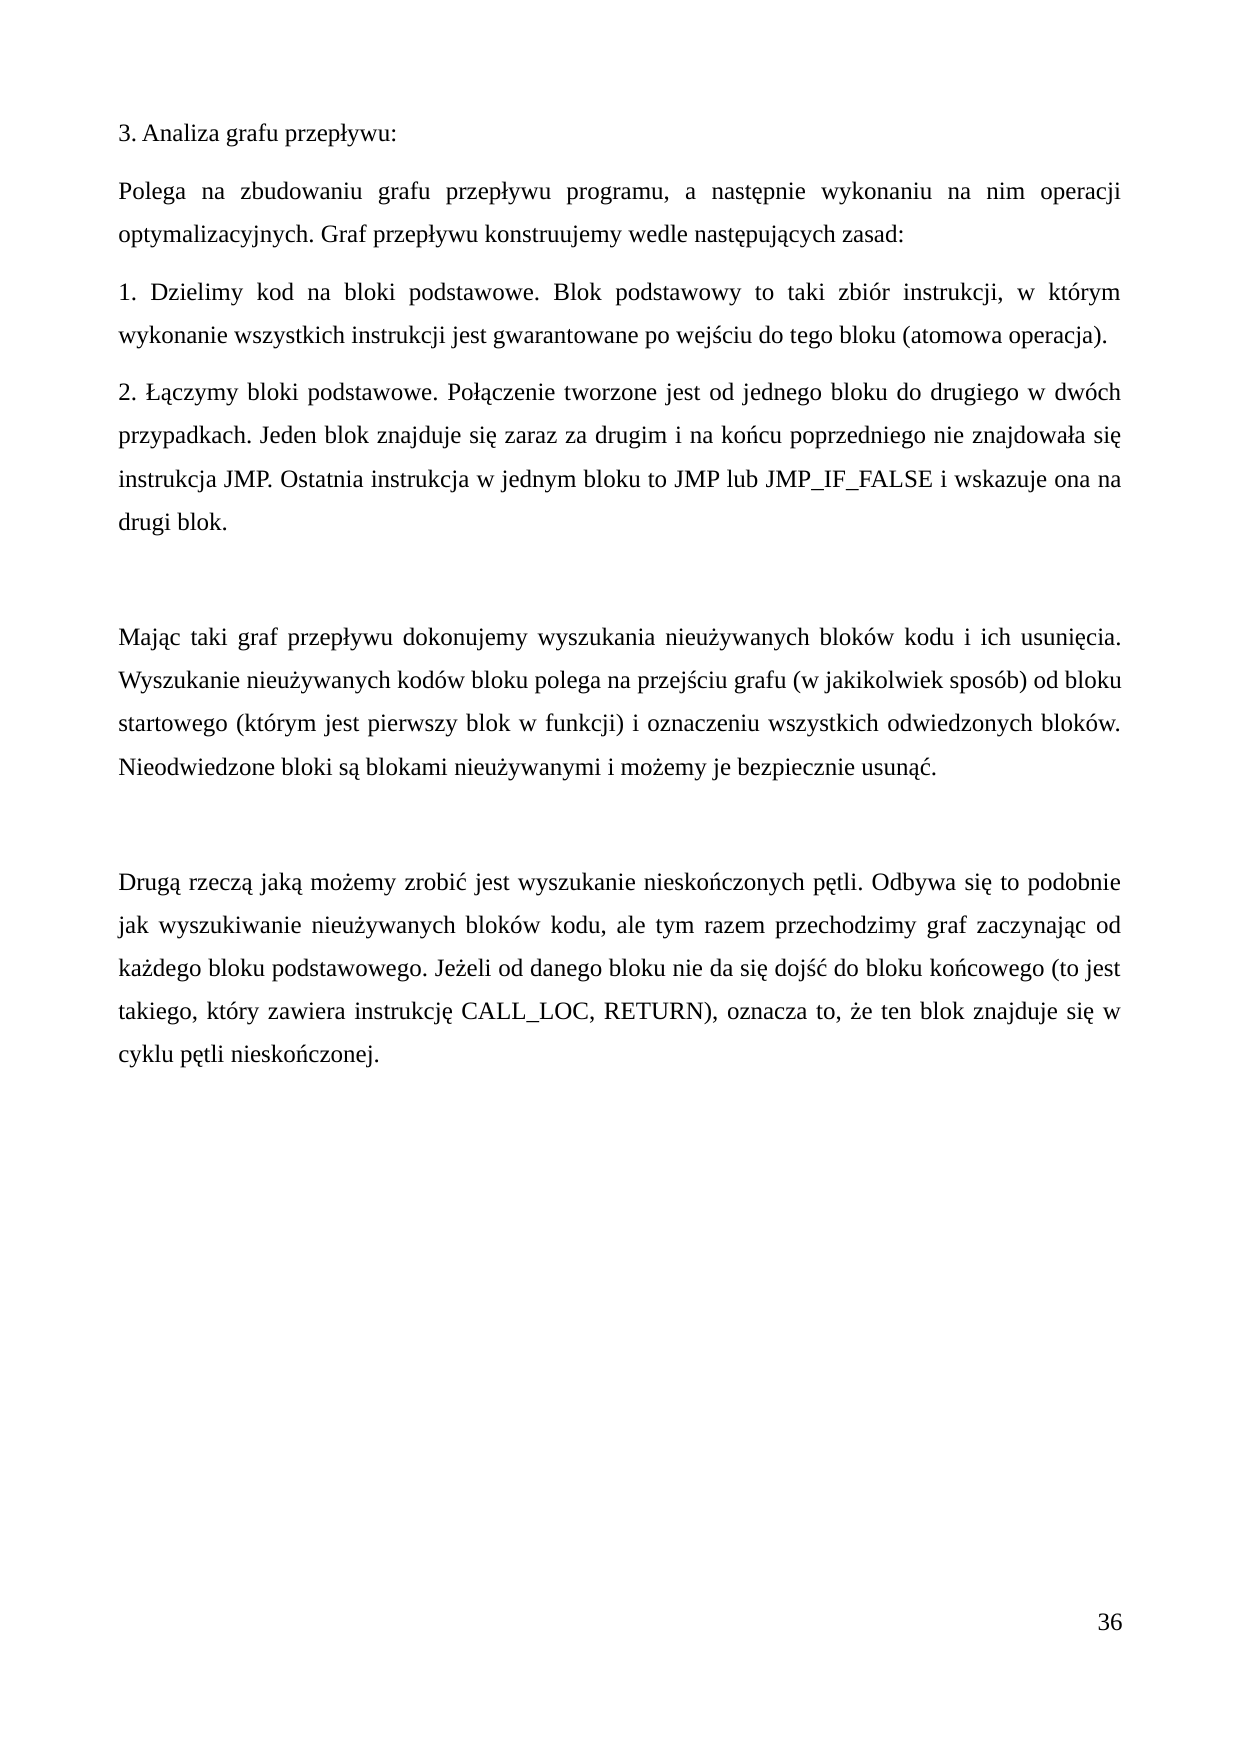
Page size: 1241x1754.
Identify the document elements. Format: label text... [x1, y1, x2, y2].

text 3. Analiza grafu przepływu: [118, 118, 1122, 147]
text Drugą rzeczą jaką możemy zrobić jest wyszukanie nieskończonych pętli. Odbywa się to podobnie jak wyszukiwanie nieużywanych bloków kodu, ale tym razem przechodzimy graf zaczynając od każdego bloku podstawowego. Jeżeli od danego bloku nie da się dojść do bloku końcowego (to jest takiego, który zawiera instrukcję CALL_LOC, RETURN), oznacza to, że ten blok znajduje się w cyklu pętli nieskończonej. [118, 867, 1122, 1068]
text 2. Łączymy bloki podstawowe. Połączenie tworzone jest od jednego bloku do drugiego w dwóch przypadkach. Jeden blok znajduje się zaraz za drugim i na końcu poprzedniego nie znajdowała się instrukcja JMP. Ostatnia instrukcja w jednym bloku to JMP lub JMP_IF_FALSE i wskazuje ona na drugi blok. [118, 377, 1122, 536]
text Mając taki graf przepływu dokonujemy wyszukania nieużywanych bloków kodu i ich usunięcia. Wyszukanie nieużywanych kodów bloku polega na przejściu grafu (w jakikolwiek sposób) od bloku startowego (którym jest pierwszy blok w funkcji) i oznaczeniu wszystkich odwiedzonych bloków. Nieodwiedzone bloki są blokami nieużywanymi i możemy je bezpiecznie usunąć. [118, 622, 1122, 780]
text Polega na zbudowaniu grafu przepływu programu, a następnie wykonaniu na nim operacji optymalizacyjnych. Graf przepływu konstruujemy wedle następujących zasad: [118, 176, 1122, 248]
text 1. Dzielimy kod na bloki podstawowe. Blok podstawowy to taki zbiór instrukcji, w którym wykonanie wszystkich instrukcji jest gwarantowane po wejściu do tego bloku (atomowa operacja). [118, 277, 1122, 348]
